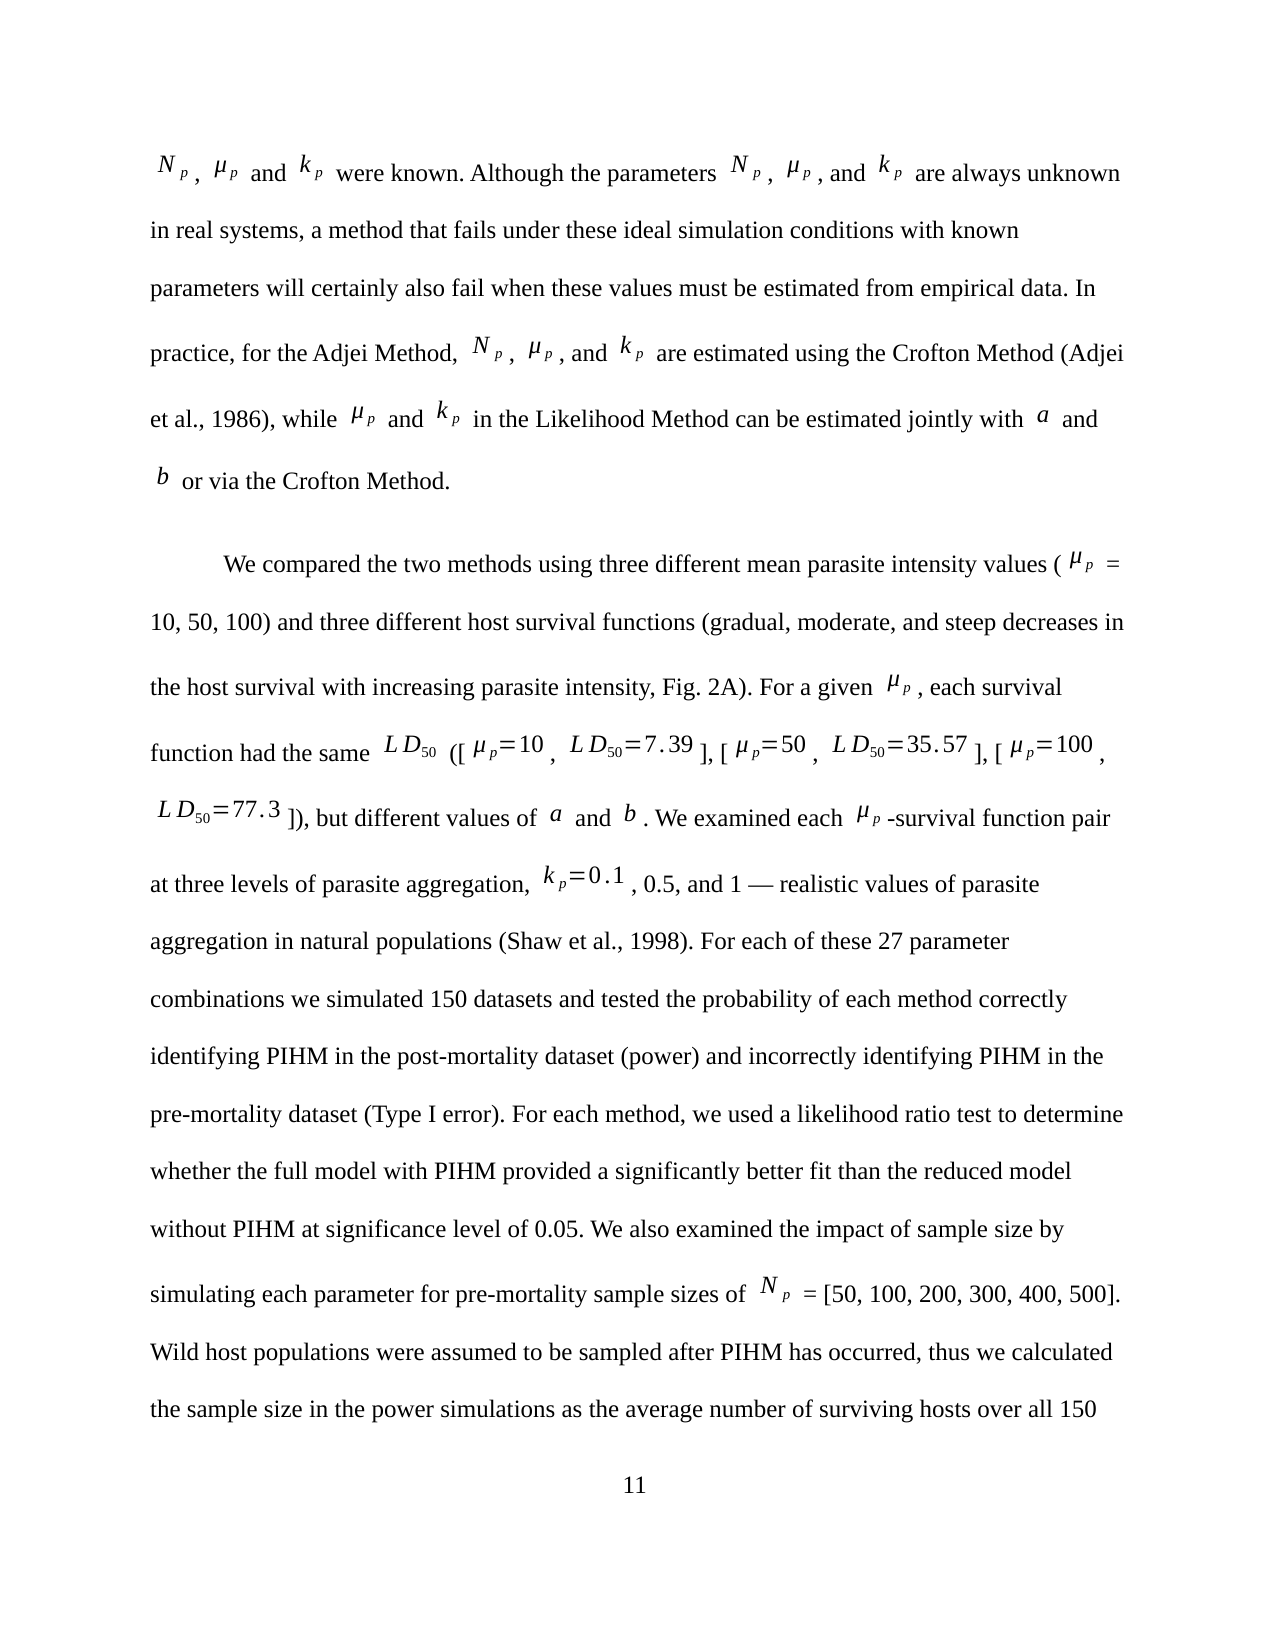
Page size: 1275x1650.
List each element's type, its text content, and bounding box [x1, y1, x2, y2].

text We compared the two methods using three different mean parasite intensity values ( = 10, 50, 100) and three different host survival functions (gradual, moderate, and steep decreases in the host survival with increasing parasite intensity, Fig. 2A). For a given , each survival function had the same ([, ], [, ], [, ]), but different values of and . We examined each -survival function pair at three levels of parasite aggregation, , 0.5, and 1 — realistic values of parasite aggregation in natural populations (Shaw et al., 1998). For each of these 27 parameter combinations we simulated 150 datasets and tested the probability of each method correctly identifying PIHM in the post-mortality dataset (power) and incorrectly identifying PIHM in the pre-mortality dataset (Type I error). For each method, we used a likelihood ratio test to determine whether the full model with PIHM provided a significantly better fit than the reduced model without PIHM at significance level of 0.05. We also examined the impact of sample size by simulating each parameter for pre-mortality sample sizes of = [50, 100, 200, 300, 400, 500]. Wild host populations were assumed to be sampled after PIHM has occurred, thus we calculated the sample size in the power simulations as the average number of surviving hosts over all 150 simulations for each parameter combination. The distribution of surviving hosts over the 150 simulations was generally symmetrical and the standard deviation was small compared to the mean (maximum coefficient of variation was approximately 0.06 across all parameter combinations), suggesting that the mean number of surviving hosts was an adequate summary statistic of the number of hosts sampled post-mortality. [150, 541, 1125, 1423]
text We then used these simulated pre-mortality and post-mortality datasets to test the ability of both methods to correctly determine whether or not PIHM was occurring when the parameters , and were known. Although the parameters , , and are always unknown in real systems, a method that fails under these ideal simulation conditions with known parameters will certainly also fail when these values must be estimated from empirical data. In practice, for the Adjei Method, , , and are estimated using the Crofton Method (Adjei et al., 1986), while and in the Likelihood Method can be estimated jointly with and or via the Crofton Method. [150, 150, 1125, 494]
